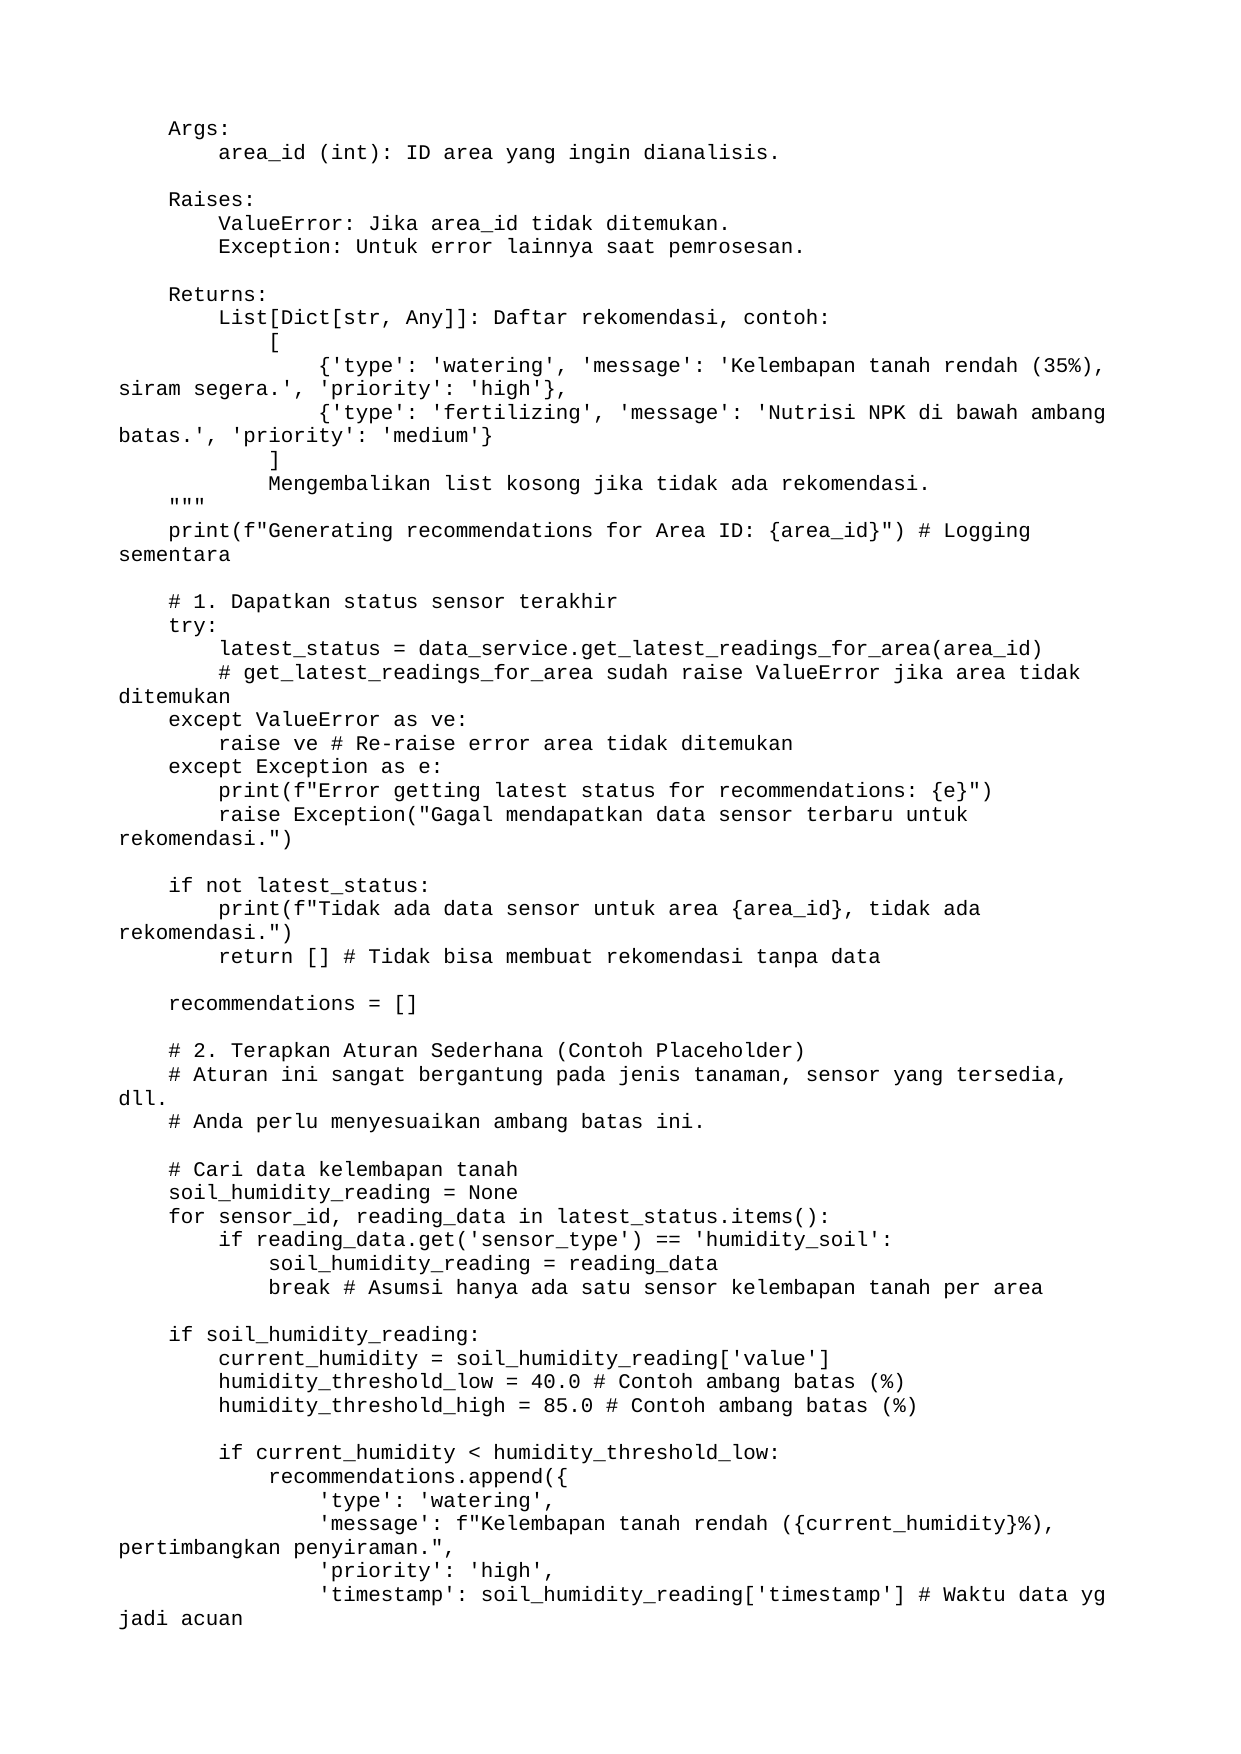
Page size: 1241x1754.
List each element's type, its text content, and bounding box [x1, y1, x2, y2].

text # Cari data kelembapan tanah [118, 1158, 1122, 1182]
text """ [118, 496, 1122, 520]
text try: [118, 615, 1122, 638]
text # Anda perlu menyesuaikan ambang batas ini. [118, 1111, 1122, 1135]
text Mengembalikan list kosong jika tidak ada rekomendasi. [118, 473, 1122, 496]
text [ [118, 331, 1122, 354]
text {'type': 'watering', 'message': 'Kelembapan tanah rendah (35%), siram segera.', 'priority': 'high'}, [118, 354, 1122, 402]
text 'type': 'watering', [118, 1489, 1122, 1513]
text raise Exception("Gagal mendapatkan data sensor terbaru untuk rekomendasi.") [118, 804, 1122, 851]
text {'type': 'fertilizing', 'message': 'Nutrisi NPK di bawah ambang batas.', 'priority': 'medium'} [118, 402, 1122, 449]
text print(f"Generating recommendations for Area ID: {area_id}") # Logging sementara [118, 520, 1122, 567]
text Raises: [118, 189, 1122, 213]
text if not latest_status: [118, 875, 1122, 898]
text except Exception as e: [118, 757, 1122, 780]
text humidity_threshold_low = 40.0 # Contoh ambang batas (%) [118, 1371, 1122, 1395]
text if soil_humidity_reading: [118, 1324, 1122, 1348]
text 'priority': 'high', [118, 1561, 1122, 1584]
text soil_humidity_reading = None [118, 1182, 1122, 1206]
text current_humidity = soil_humidity_reading['value'] [118, 1348, 1122, 1371]
text if reading_data.get('sensor_type') == 'humidity_soil': [118, 1229, 1122, 1253]
text List[Dict[str, Any]]: Daftar rekomendasi, contoh: [118, 307, 1122, 331]
text Args: [118, 118, 1122, 142]
text print(f"Error getting latest status for recommendations: {e}") [118, 780, 1122, 804]
text raise ve # Re-raise error area tidak ditemukan [118, 733, 1122, 757]
text soil_humidity_reading = reading_data [118, 1253, 1122, 1277]
text humidity_threshold_high = 85.0 # Contoh ambang batas (%) [118, 1395, 1122, 1419]
text except ValueError as ve: [118, 709, 1122, 733]
text area_id (int): ID area yang ingin dianalisis. [118, 142, 1122, 165]
text 'message': f"Kelembapan tanah rendah ({current_humidity}%), pertimbangkan penyiraman.", [118, 1513, 1122, 1561]
text 'timestamp': soil_humidity_reading['timestamp'] # Waktu data yg jadi acuan [118, 1584, 1122, 1631]
text ] [118, 449, 1122, 473]
text break # Asumsi hanya ada satu sensor kelembapan tanah per area [118, 1277, 1122, 1300]
text latest_status = data_service.get_latest_readings_for_area(area_id) [118, 638, 1122, 662]
text if current_humidity < humidity_threshold_low: [118, 1442, 1122, 1466]
text # Aturan ini sangat bergantung pada jenis tanaman, sensor yang tersedia, dll. [118, 1064, 1122, 1111]
text ValueError: Jika area_id tidak ditemukan. [118, 213, 1122, 236]
text # 2. Terapkan Aturan Sederhana (Contoh Placeholder) [118, 1040, 1122, 1064]
text print(f"Tidak ada data sensor untuk area {area_id}, tidak ada rekomendasi.") [118, 898, 1122, 946]
text # 1. Dapatkan status sensor terakhir [118, 591, 1122, 615]
text return [] # Tidak bisa membuat rekomendasi tanpa data [118, 946, 1122, 969]
text Returns: [118, 284, 1122, 307]
text # get_latest_readings_for_area sudah raise ValueError jika area tidak ditemukan [118, 662, 1122, 709]
text Exception: Untuk error lainnya saat pemrosesan. [118, 236, 1122, 260]
text for sensor_id, reading_data in latest_status.items(): [118, 1206, 1122, 1229]
text recommendations = [] [118, 993, 1122, 1017]
text recommendations.append({ [118, 1466, 1122, 1489]
